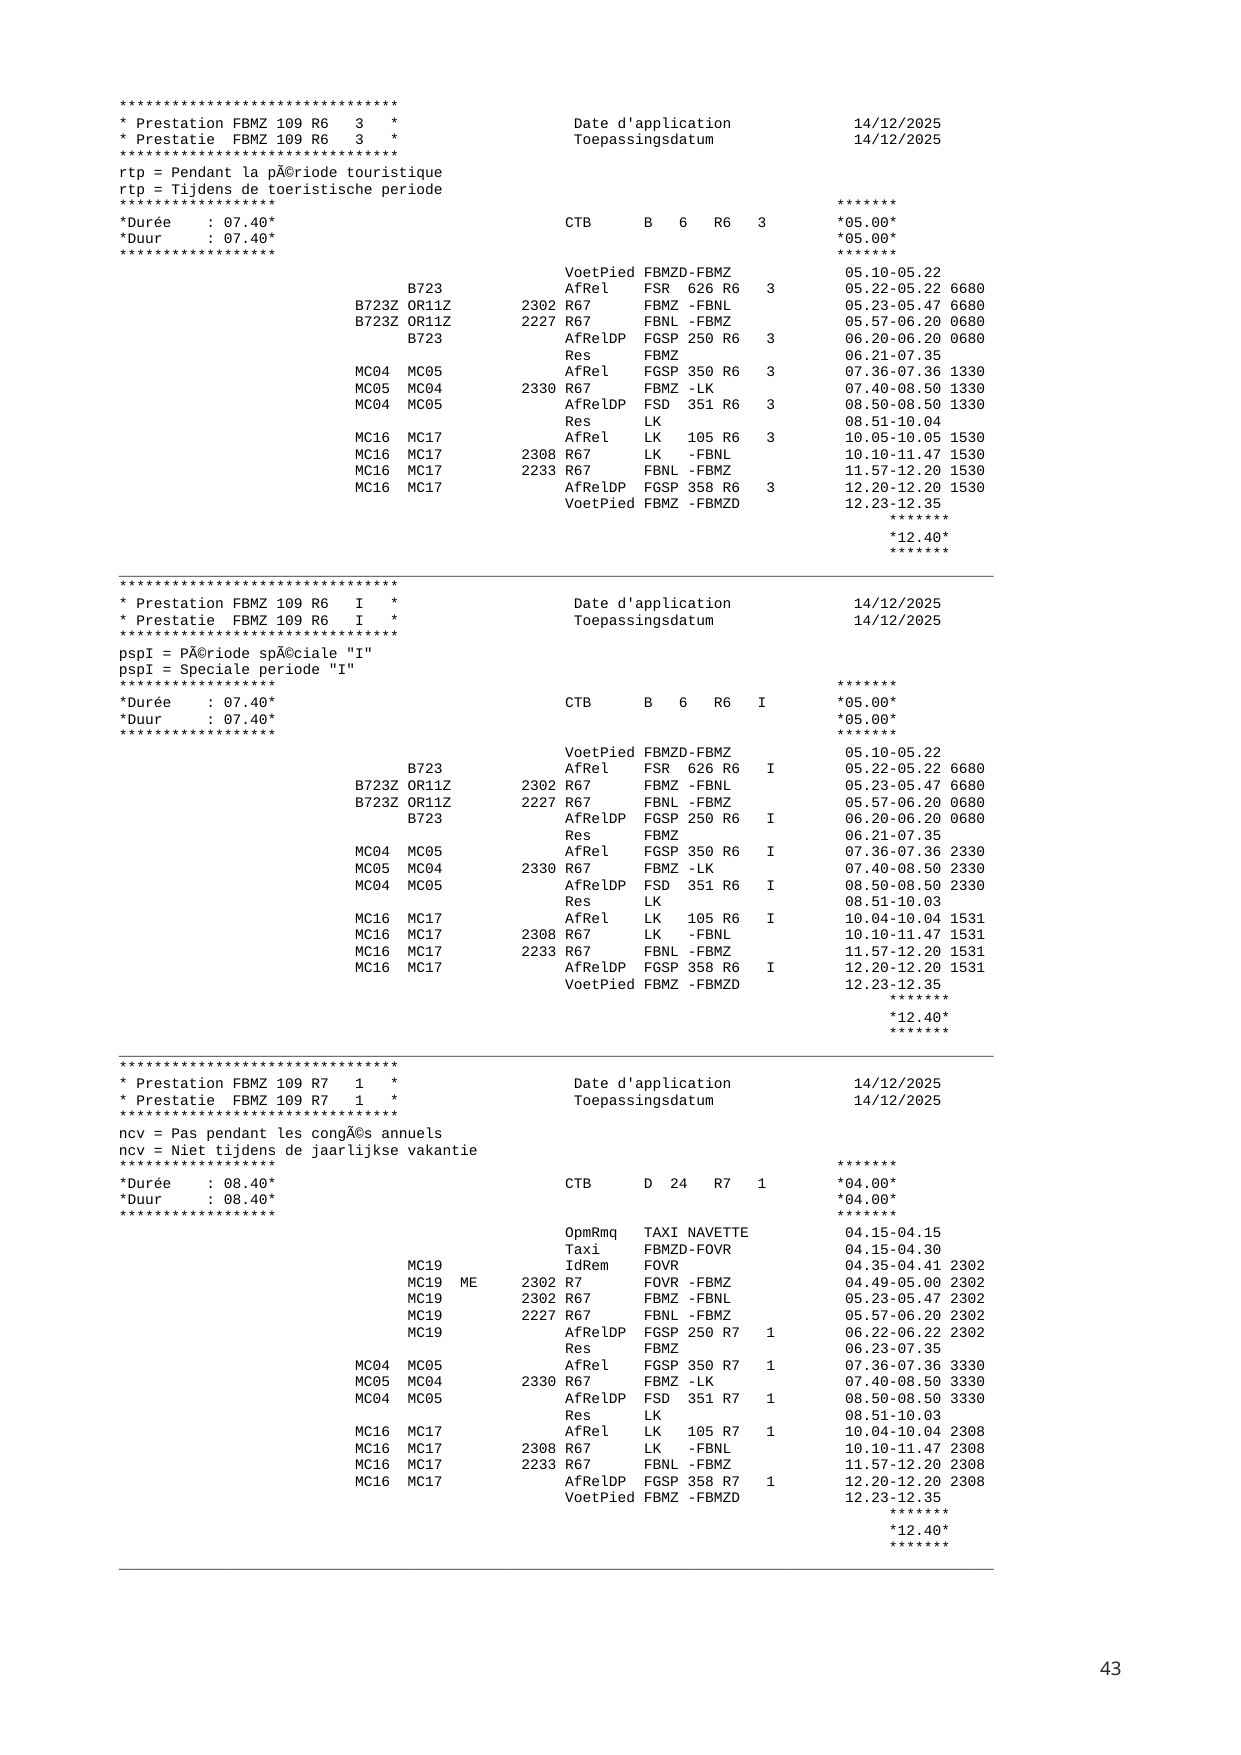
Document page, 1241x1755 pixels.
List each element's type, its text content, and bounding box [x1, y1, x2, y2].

text ******************************** * Prestation FBMZ 109 R6 I * Date d'application 14/12/2025 * Prestatie FBMZ 109 R6 I * Toepassingsdatum 14/12/2025 ******************************** pspI = PÃ©riode spÃ©ciale "I" pspI = Speciale periode "I" ****************** ******* *Durée : 07.40* CTB B 6 R6 I *05.00* *Duur : 07.40* *05.00* ****************** ******* VoetPied FBMZD-FBMZ 05.10-05.22 B723 AfRel FSR 626 R6 I 05.22-05.22 6680 B723Z OR11Z 2302 R67 FBMZ -FBNL 05.23-05.47 6680 B723Z OR11Z 2227 R67 FBNL -FBMZ 05.57-06.20 0680 B723 AfRelDP FGSP 250 R6 I 06.20-06.20 0680 Res FBMZ 06.21-07.35 MC04 MC05 AfRel FGSP 350 R6 I 07.36-07.36 2330 MC05 MC04 2330 R67 FBMZ -LK 07.40-08.50 2330 MC04 MC05 AfRelDP FSD 351 R6 I 08.50-08.50 2330 Res LK 08.51-10.03 MC16 MC17 AfRel LK 105 R6 I 10.04-10.04 1531 MC16 MC17 2308 R67 LK -FBNL 10.10-11.47 1531 MC16 MC17 2233 R67 FBNL -FBMZ 11.57-12.20 1531 MC16 MC17 AfRelDP FGSP 358 R6 I 12.20-12.20 1531 VoetPied FBMZ -FBMZD 12.23-12.35 ******* *12.40* ******* ____________________________________________________________________________________________________ [119, 579, 1122, 1060]
text ******************************** * Prestation FBMZ 109 R6 3 * Date d'application 14/12/2025 * Prestatie FBMZ 109 R6 3 * Toepassingsdatum 14/12/2025 ******************************** rtp = Pendant la pÃ©riode touristique rtp = Tijdens de toeristische periode ****************** ******* *Durée : 07.40* CTB B 6 R6 3 *05.00* *Duur : 07.40* *05.00* ****************** ******* VoetPied FBMZD-FBMZ 05.10-05.22 B723 AfRel FSR 626 R6 3 05.22-05.22 6680 B723Z OR11Z 2302 R67 FBMZ -FBNL 05.23-05.47 6680 B723Z OR11Z 2227 R67 FBNL -FBMZ 05.57-06.20 0680 B723 AfRelDP FGSP 250 R6 3 06.20-06.20 0680 Res FBMZ 06.21-07.35 MC04 MC05 AfRel FGSP 350 R6 3 07.36-07.36 1330 MC05 MC04 2330 R67 FBMZ -LK 07.40-08.50 1330 MC04 MC05 AfRelDP FSD 351 R6 3 08.50-08.50 1330 Res LK 08.51-10.04 MC16 MC17 AfRel LK 105 R6 3 10.05-10.05 1530 MC16 MC17 2308 R67 LK -FBNL 10.10-11.47 1530 MC16 MC17 2233 R67 FBNL -FBMZ 11.57-12.20 1530 MC16 MC17 AfRelDP FGSP 358 R6 3 12.20-12.20 1530 VoetPied FBMZ -FBMZD 12.23-12.35 ******* *12.40* ******* ____________________________________________________________________________________________________ [119, 99, 1122, 579]
text ******************************** * Prestation FBMZ 109 R7 1 * Date d'application 14/12/2025 * Prestatie FBMZ 109 R7 1 * Toepassingsdatum 14/12/2025 ******************************** ncv = Pas pendant les congÃ©s annuels ncv = Niet tijdens de jaarlijkse vakantie ****************** ******* *Durée : 08.40* CTB D 24 R7 1 *04.00* *Duur : 08.40* *04.00* ****************** ******* OpmRmq TAXI NAVETTE 04.15-04.15 Taxi FBMZD-FOVR 04.15-04.30 MC19 IdRem FOVR 04.35-04.41 2302 MC19 ME 2302 R7 FOVR -FBMZ 04.49-05.00 2302 MC19 2302 R67 FBMZ -FBNL 05.23-05.47 2302 MC19 2227 R67 FBNL -FBMZ 05.57-06.20 2302 MC19 AfRelDP FGSP 250 R7 1 06.22-06.22 2302 Res FBMZ 06.23-07.35 MC04 MC05 AfRel FGSP 350 R7 1 07.36-07.36 3330 MC05 MC04 2330 R67 FBMZ -LK 07.40-08.50 3330 MC04 MC05 AfRelDP FSD 351 R7 1 08.50-08.50 3330 Res LK 08.51-10.03 MC16 MC17 AfRel LK 105 R7 1 10.04-10.04 2308 MC16 MC17 2308 R67 LK -FBNL 10.10-11.47 2308 MC16 MC17 2233 R67 FBNL -FBMZ 11.57-12.20 2308 MC16 MC17 AfRelDP FGSP 358 R7 1 12.20-12.20 2308 VoetPied FBMZ -FBMZD 12.23-12.35 ******* *12.40* ******* ____________________________________________________________________________________________________ [119, 1060, 1122, 1573]
